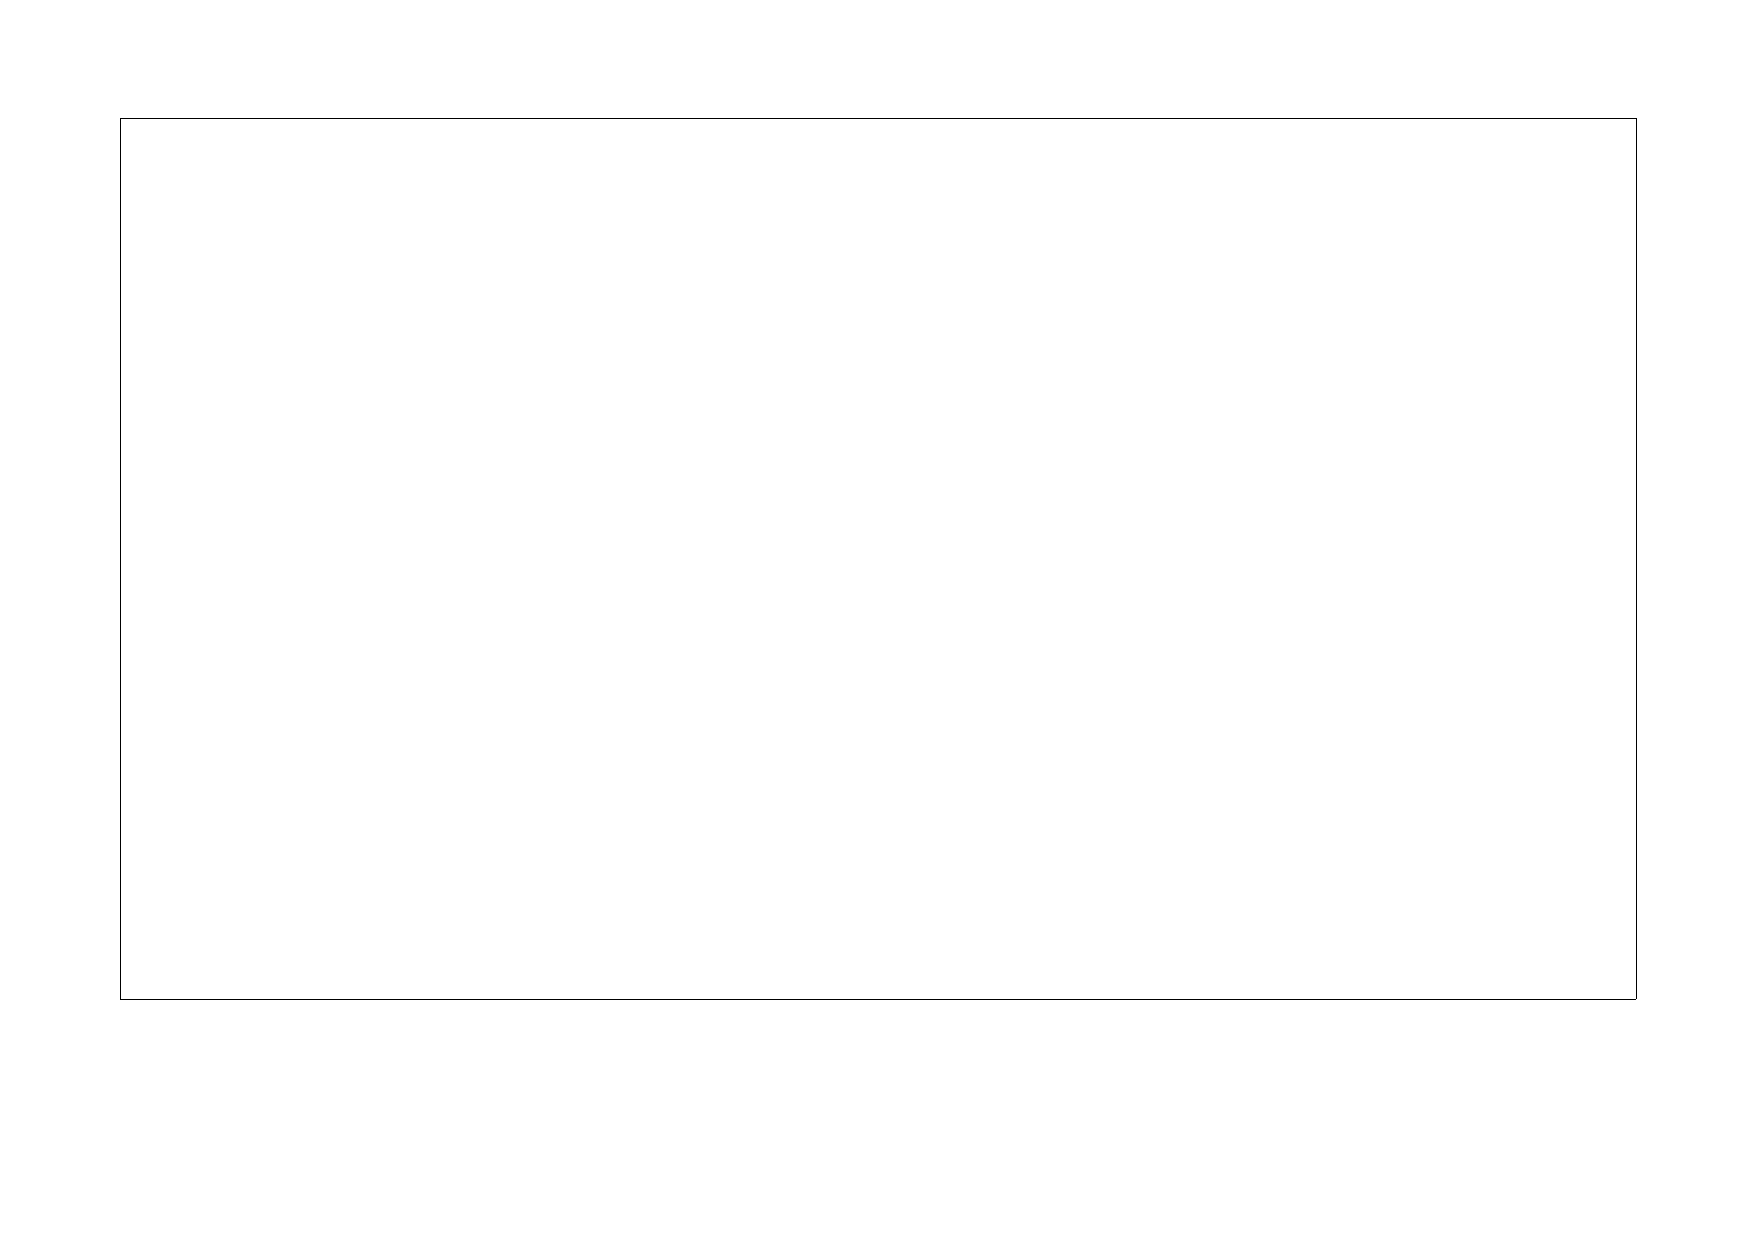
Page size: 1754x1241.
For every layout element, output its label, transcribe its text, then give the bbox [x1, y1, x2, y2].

table_header KODA <o.location_id and o.location_id.partner_id and o.location_id.partner_id.id or o.location_id.id> [1129, 124, 1630, 993]
table_header Dobavitelj <o.partner_id and o.partner_id.name> [484, 124, 1129, 993]
table_header [121, 119, 1636, 999]
table_header [126, 124, 483, 993]
